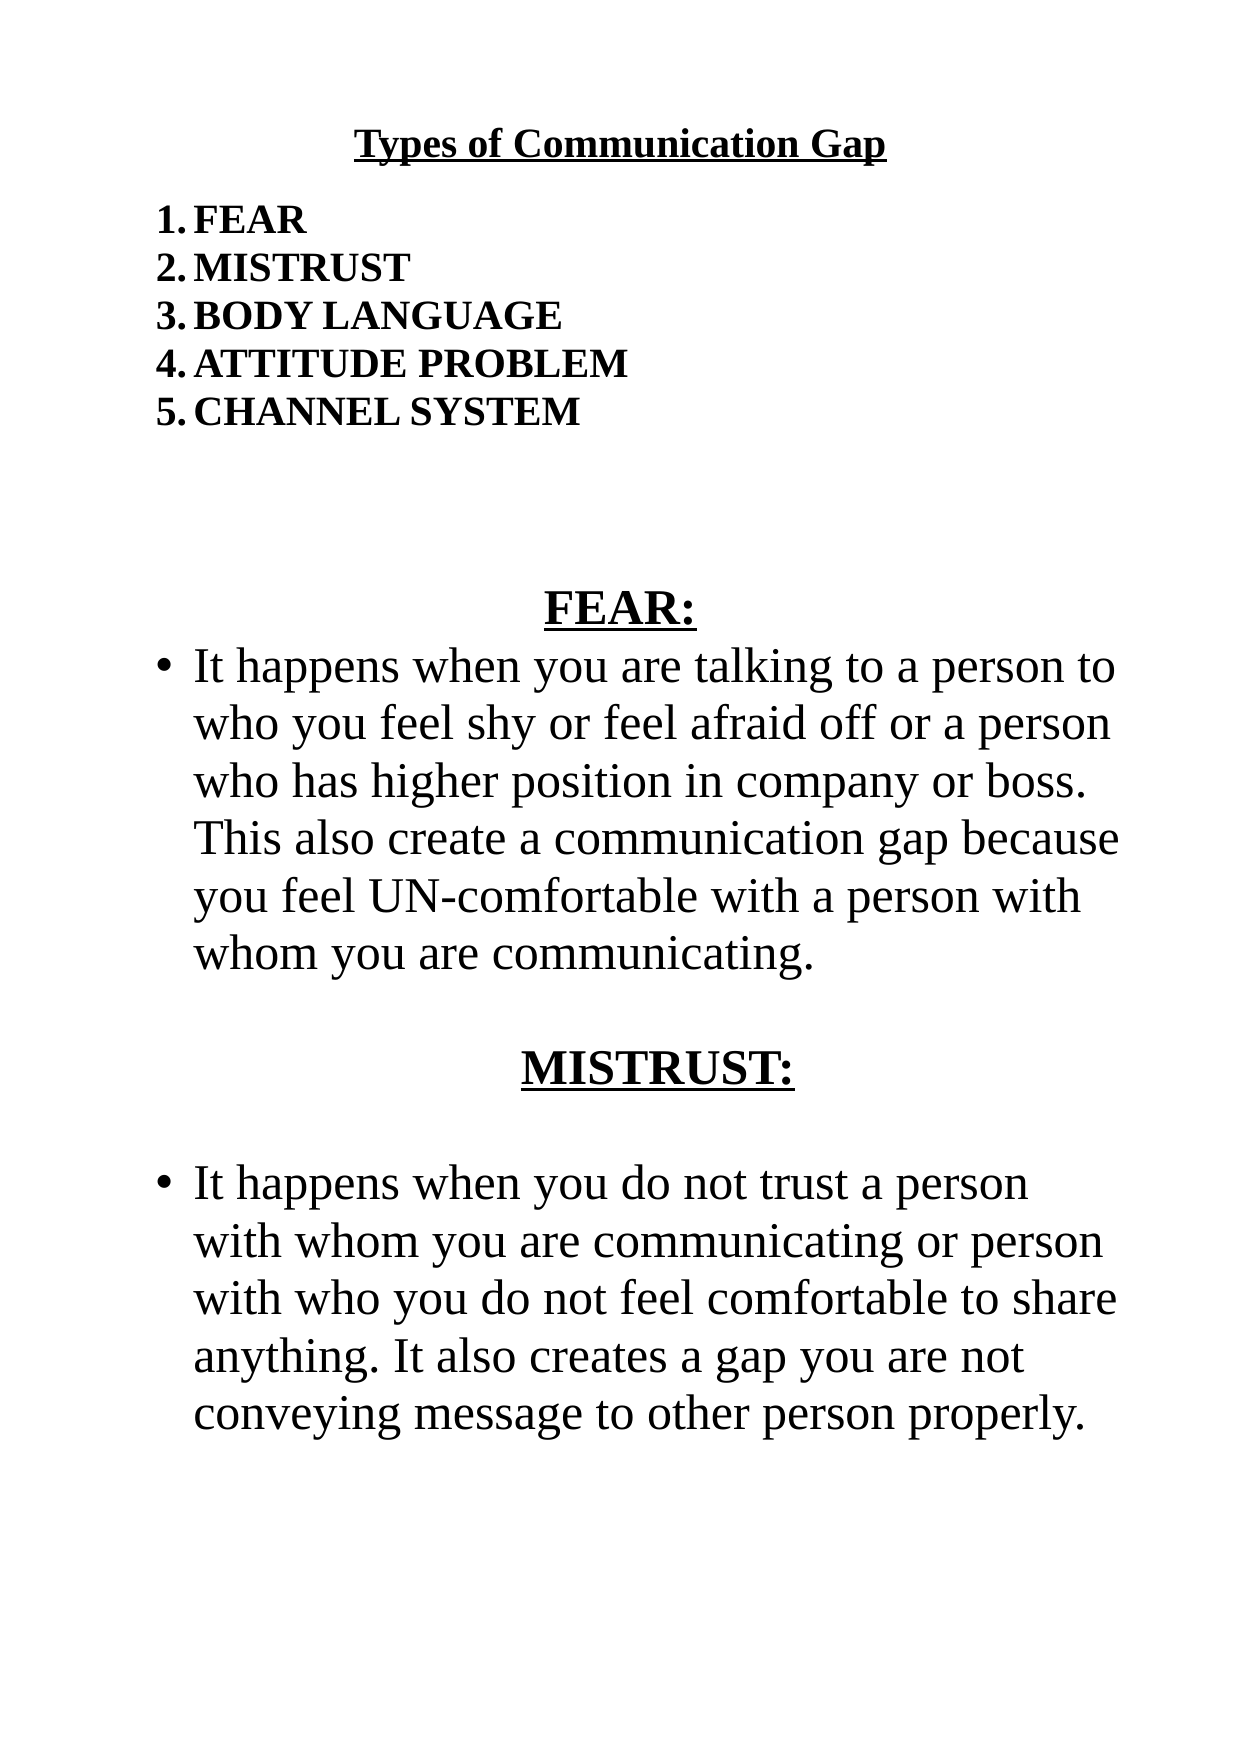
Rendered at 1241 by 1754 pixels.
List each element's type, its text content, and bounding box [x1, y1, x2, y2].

text Types of Communication Gap [118, 118, 1122, 166]
list CHANNEL SYSTEM [156, 386, 1122, 434]
list It happens when you are talking to a person to who you feel shy or feel afraid off or a person who has higher position in company or boss. This also create a communication gap because you feel UN-comfortable with a person with whom you are communicating. [156, 636, 1122, 981]
text FEAR: [118, 578, 1122, 636]
list MISTRUST [156, 243, 1122, 291]
list MISTRUST: [156, 1038, 1122, 1096]
list FEAR [156, 195, 1122, 243]
list It happens when you do not trust a person with whom you are communicating or person with who you do not feel comfortable to share anything. It also creates a gap you are not conveying message to other person properly. [156, 1153, 1122, 1441]
list ATTITUDE PROBLEM [156, 338, 1122, 386]
list BODY LANGUAGE [156, 291, 1122, 338]
